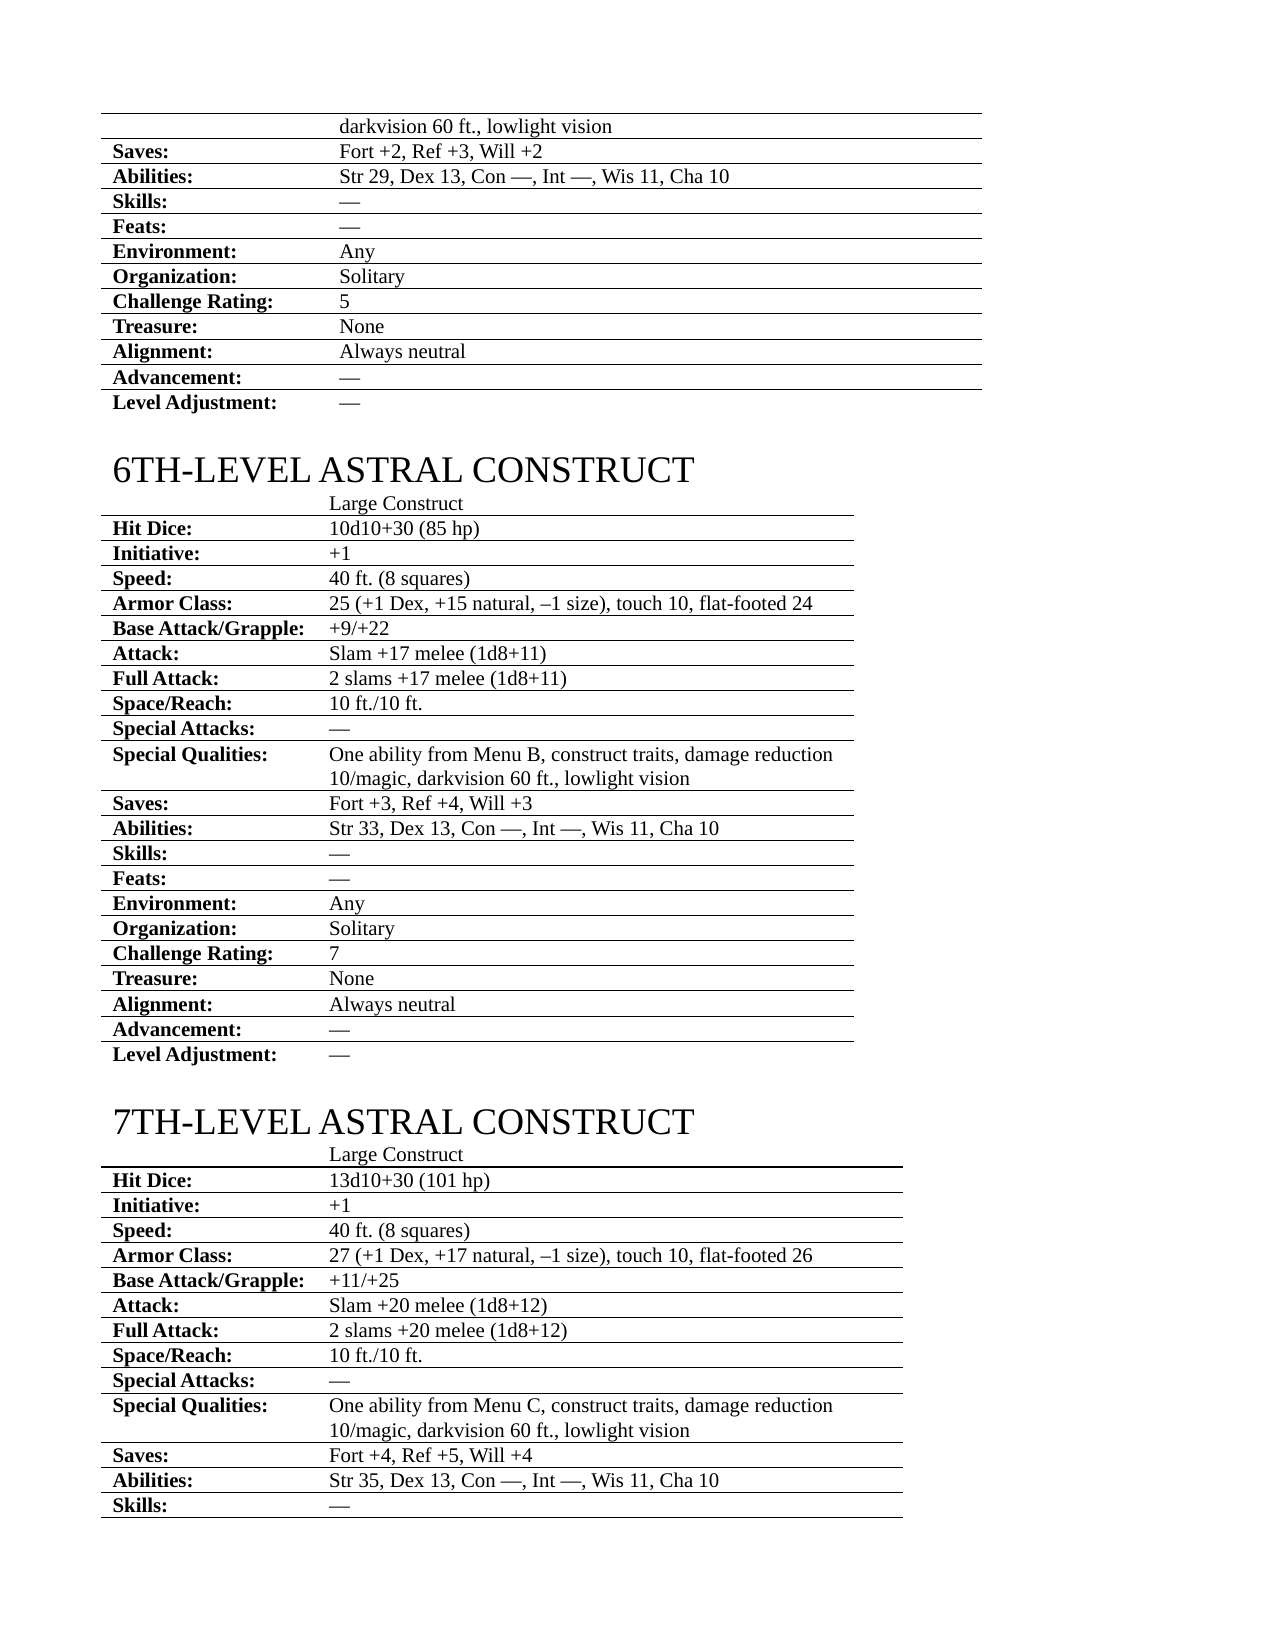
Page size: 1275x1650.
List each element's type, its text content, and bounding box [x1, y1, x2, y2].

table_cell — [318, 1042, 854, 1066]
table_header Large Construct [318, 1143, 903, 1166]
table_cell Abilities: [101, 1468, 318, 1492]
table_cell Skills: [101, 841, 318, 865]
table_cell Abilities: [101, 816, 318, 840]
table_cell Abilities: [101, 164, 328, 188]
table_cell 27 (+1 Dex, +17 natural, –1 size), touch 10, flat-footed 26 [318, 1243, 903, 1267]
table_cell — [328, 189, 982, 213]
table_cell Special Qualities: [101, 741, 318, 789]
table_cell Organization: [101, 264, 328, 288]
table_cell Attack: [101, 641, 318, 665]
table_cell — [328, 214, 982, 238]
table_cell Space/Reach: [101, 1343, 318, 1367]
table_cell Advancement: [101, 365, 328, 389]
table_cell — [328, 390, 982, 414]
table_cell Any [318, 891, 854, 915]
table_cell Saves: [101, 1443, 318, 1467]
table_cell Advancement: [101, 1017, 318, 1041]
table_cell Speed: [101, 1218, 318, 1242]
table_cell +1 [318, 1193, 903, 1217]
table_cell 10d10+30 (85 hp) [318, 516, 854, 539]
subtitle 7TH-LEVEL ASTRAL CONSTRUCT [112, 1099, 1162, 1142]
table_cell Always neutral [318, 991, 854, 1016]
table_cell Fort +4, Ref +5, Will +4 [318, 1443, 903, 1467]
table_cell +9/+22 [318, 616, 854, 640]
table_cell Skills: [101, 189, 328, 213]
table_cell — [328, 365, 982, 389]
table_cell Organization: [101, 916, 318, 940]
table_cell Space/Reach: [101, 691, 318, 715]
table_cell Treasure: [101, 314, 328, 338]
table_cell Hit Dice: [101, 516, 318, 539]
table_cell Solitary [318, 916, 854, 940]
table_cell Always neutral [328, 340, 982, 363]
table_cell Treasure: [101, 966, 318, 990]
table_cell Str 33, Dex 13, Con —, Int —, Wis 11, Cha 10 [318, 816, 854, 840]
table_cell Feats: [101, 214, 328, 238]
table_cell Feats: [101, 866, 318, 890]
table_cell Solitary [328, 264, 982, 288]
table_header [101, 490, 318, 514]
table_cell 10 ft./10 ft. [318, 1343, 903, 1367]
table_cell — [318, 716, 854, 740]
table_cell Special Attacks: [101, 1368, 318, 1392]
table_cell Level Adjustment: [101, 390, 328, 414]
table_cell 2 slams +17 melee (1d8+11) [318, 666, 854, 690]
table_cell Level Adjustment: [101, 1042, 318, 1066]
table_cell Base Attack/Grapple: [101, 1268, 318, 1292]
table_cell — [318, 866, 854, 890]
table_cell 25 (+1 Dex, +15 natural, –1 size), touch 10, flat-footed 24 [318, 591, 854, 615]
table_cell Alignment: [101, 991, 318, 1016]
table_cell Full Attack: [101, 1318, 318, 1342]
subtitle 6TH-LEVEL ASTRAL CONSTRUCT [112, 447, 1162, 490]
table_cell 7 [318, 941, 854, 965]
table_cell Slam +20 melee (1d8+12) [318, 1293, 903, 1317]
table_cell Saves: [101, 791, 318, 815]
table_cell None [328, 314, 982, 338]
table_cell Slam +17 melee (1d8+11) [318, 641, 854, 665]
table_cell Base Attack/Grapple: [101, 616, 318, 640]
table_cell [101, 114, 328, 138]
table_cell 13d10+30 (101 hp) [318, 1168, 903, 1192]
table_cell Hit Dice: [101, 1168, 318, 1192]
table_cell Fort +2, Ref +3, Will +2 [328, 139, 982, 163]
table_cell Armor Class: [101, 1243, 318, 1267]
table_cell Saves: [101, 139, 328, 163]
table_cell Attack: [101, 1293, 318, 1317]
table_cell 40 ft. (8 squares) [318, 1218, 903, 1242]
table_cell +11/+25 [318, 1268, 903, 1292]
table_cell Environment: [101, 239, 328, 263]
table_cell — [318, 1368, 903, 1392]
table_cell 10 ft./10 ft. [318, 691, 854, 715]
table_cell Skills: [101, 1493, 318, 1517]
table_cell Initiative: [101, 541, 318, 565]
table_cell Str 35, Dex 13, Con —, Int —, Wis 11, Cha 10 [318, 1468, 903, 1492]
table_cell 40 ft. (8 squares) [318, 566, 854, 590]
table_cell Environment: [101, 891, 318, 915]
table_header Large Construct [318, 490, 854, 514]
table_cell — [318, 1017, 854, 1041]
table_cell Any [328, 239, 982, 263]
table_cell Initiative: [101, 1193, 318, 1217]
table_cell Fort +3, Ref +4, Will +3 [318, 791, 854, 815]
table_cell One ability from Menu B, construct traits, damage reduction 10/magic, darkvision 60 ft., lowlight vision [318, 741, 854, 789]
table_cell — [318, 1493, 903, 1517]
table_cell darkvision 60 ft., lowlight vision [328, 114, 982, 138]
table_cell Special Attacks: [101, 716, 318, 740]
table_cell +1 [318, 541, 854, 565]
table_header [101, 1143, 318, 1166]
table_cell 5 [328, 289, 982, 313]
table_cell Alignment: [101, 340, 328, 363]
table_cell Str 29, Dex 13, Con —, Int —, Wis 11, Cha 10 [328, 164, 982, 188]
table_cell 2 slams +20 melee (1d8+12) [318, 1318, 903, 1342]
table_cell — [318, 841, 854, 865]
table_cell Challenge Rating: [101, 289, 328, 313]
table_cell Full Attack: [101, 666, 318, 690]
table_cell Speed: [101, 566, 318, 590]
table_cell Special Qualities: [101, 1394, 318, 1442]
table_cell None [318, 966, 854, 990]
table_cell Armor Class: [101, 591, 318, 615]
table_cell Challenge Rating: [101, 941, 318, 965]
table_cell One ability from Menu C, construct traits, damage reduction 10/magic, darkvision 60 ft., lowlight vision [318, 1394, 903, 1442]
